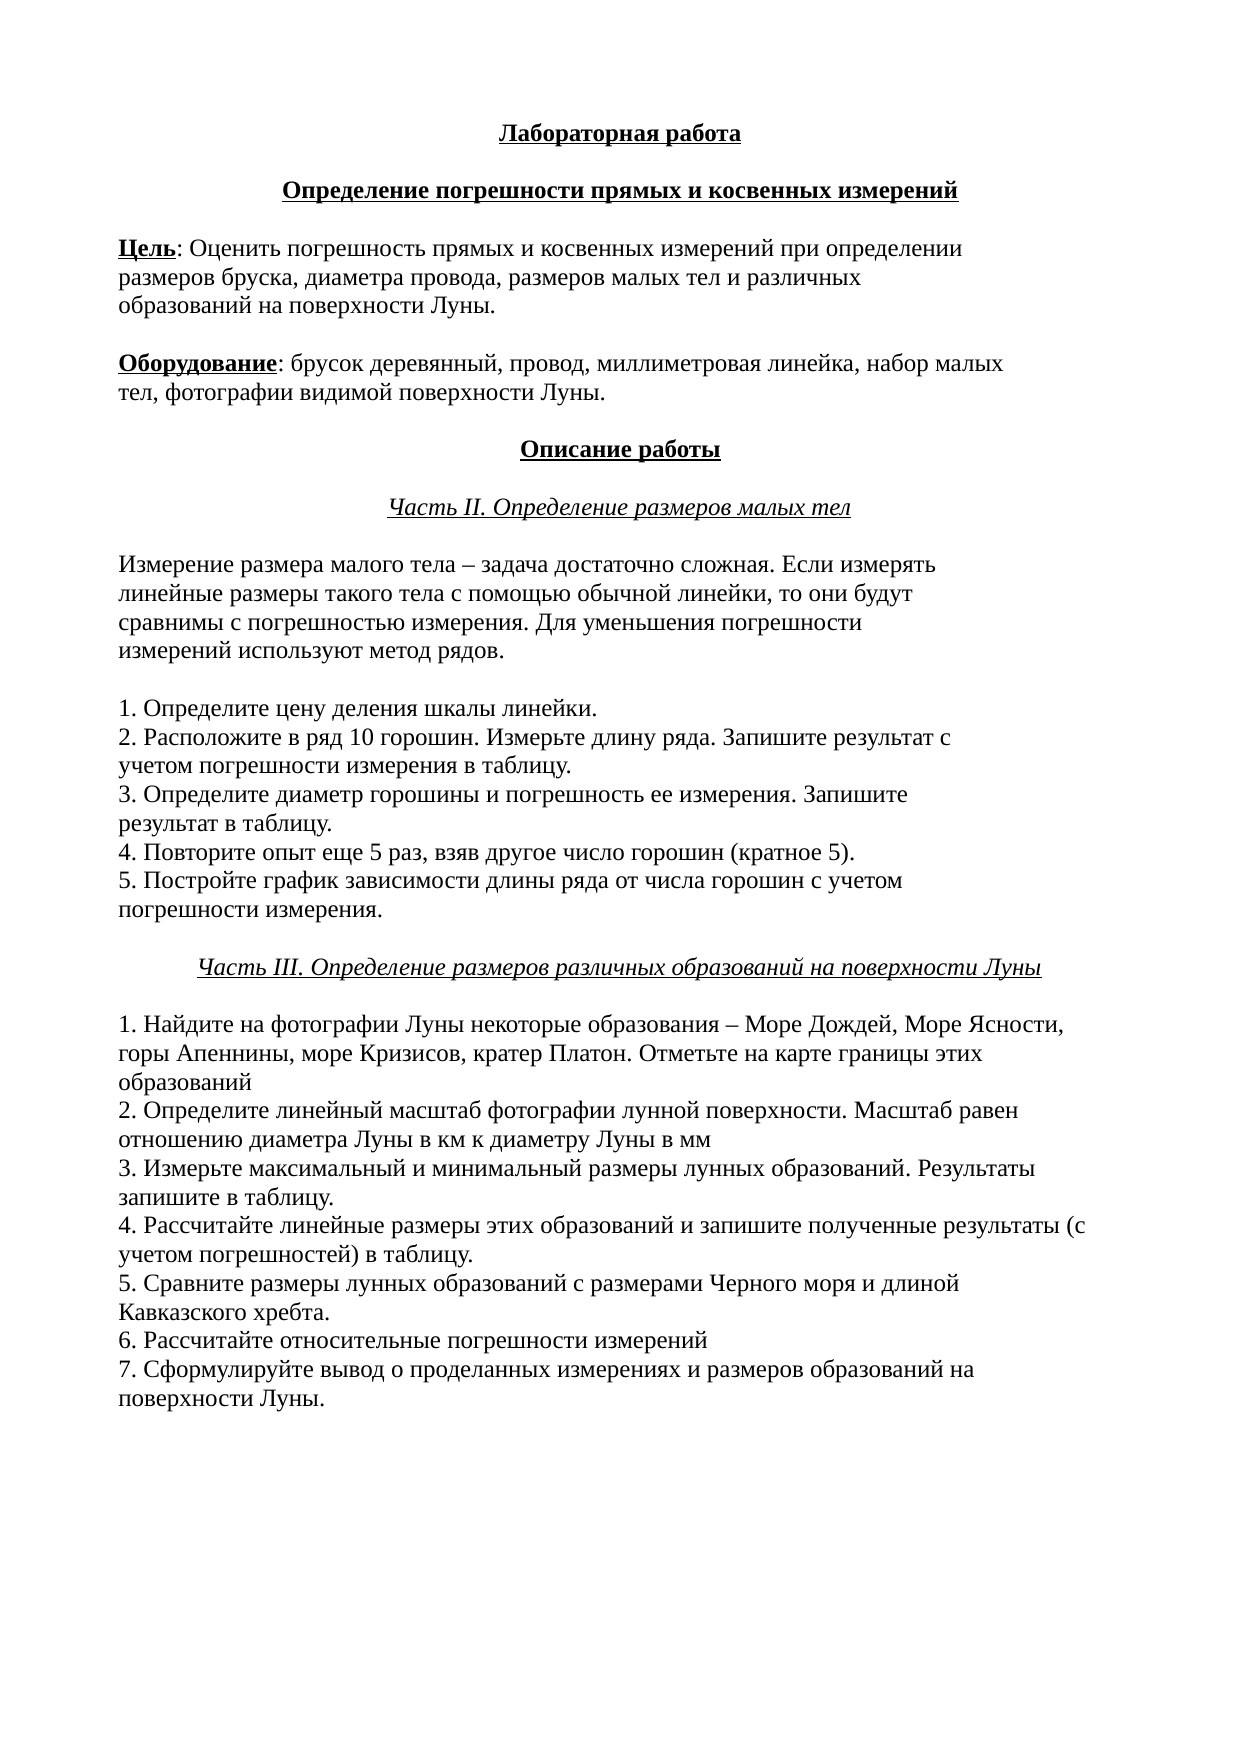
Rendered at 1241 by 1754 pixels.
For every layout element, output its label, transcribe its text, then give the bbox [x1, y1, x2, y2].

text 5. Постройте график зависимости длины ряда от числа горошин с учетом [118, 866, 1122, 894]
text 2. Определите линейный масштаб фотографии лунной поверхности. Масштаб равен отношению диаметра Луны в км к диаметру Луны в мм [118, 1096, 1122, 1153]
text 6. Рассчитайте относительные погрешности измерений [118, 1326, 1122, 1354]
text Часть II. Определение размеров малых тел [118, 492, 1122, 521]
text Измерение размера малого тела – задача достаточно сложная. Если измерять [118, 549, 1122, 578]
text Лабораторная работа [118, 118, 1122, 147]
text 1. Найдите на фотографии Луны некоторые образования – Море Дождей, Море Ясности, горы Апеннины, море Кризисов, кратер Платон. Отметьте на карте границы этих образований [118, 1009, 1122, 1096]
text 3. Измерьте максимальный и минимальный размеры лунных образований. Результаты запишите в таблицу. [118, 1153, 1122, 1211]
text линейные размеры такого тела с помощью обычной линейки, то они будут [118, 578, 1122, 607]
text 4. Повторите опыт еще 5 раз, взяв другое число горошин (кратное 5). [118, 837, 1122, 866]
text Часть III. Определение размеров различных образований на поверхности Луны [118, 952, 1122, 981]
text учетом погрешностей) в таблицу. [118, 1239, 1122, 1268]
text 4. Рассчитайте линейные размеры этих образований и запишите полученные результаты (с [118, 1211, 1122, 1239]
text измерений используют метод рядов. [118, 636, 1122, 664]
text поверхности Луны. [118, 1383, 1122, 1412]
text учетом погрешности измерения в таблицу. [118, 751, 1122, 779]
text тел, фотографии видимой поверхности Луны. [118, 377, 1122, 406]
text 3. Определите диаметр горошины и погрешность ее измерения. Запишите [118, 779, 1122, 808]
text сравнимы с погрешностью измерения. Для уменьшения погрешности [118, 607, 1122, 636]
text 5. Сравните размеры лунных образований с размерами Черного моря и длиной [118, 1268, 1122, 1297]
text Кавказского хребта. [118, 1297, 1122, 1326]
text Цель: Оценить погрешность прямых и косвенных измерений при определении [118, 233, 1122, 262]
text 2. Расположите в ряд 10 горошин. Измерьте длину ряда. Запишите результат с [118, 722, 1122, 751]
text результат в таблицу. [118, 808, 1122, 837]
text Оборудование: брусок деревянный, провод, миллиметровая линейка, набор малых [118, 348, 1122, 377]
text образований на поверхности Луны. [118, 291, 1122, 319]
text Определение погрешности прямых и косвенных измерений [118, 176, 1122, 204]
text размеров бруска, диаметра провода, размеров малых тел и различных [118, 262, 1122, 291]
text погрешности измерения. [118, 894, 1122, 923]
text 1. Определите цену деления шкалы линейки. [118, 693, 1122, 722]
text 7. Сформулируйте вывод о проделанных измерениях и размеров образований на [118, 1354, 1122, 1383]
text Описание работы [118, 434, 1122, 463]
